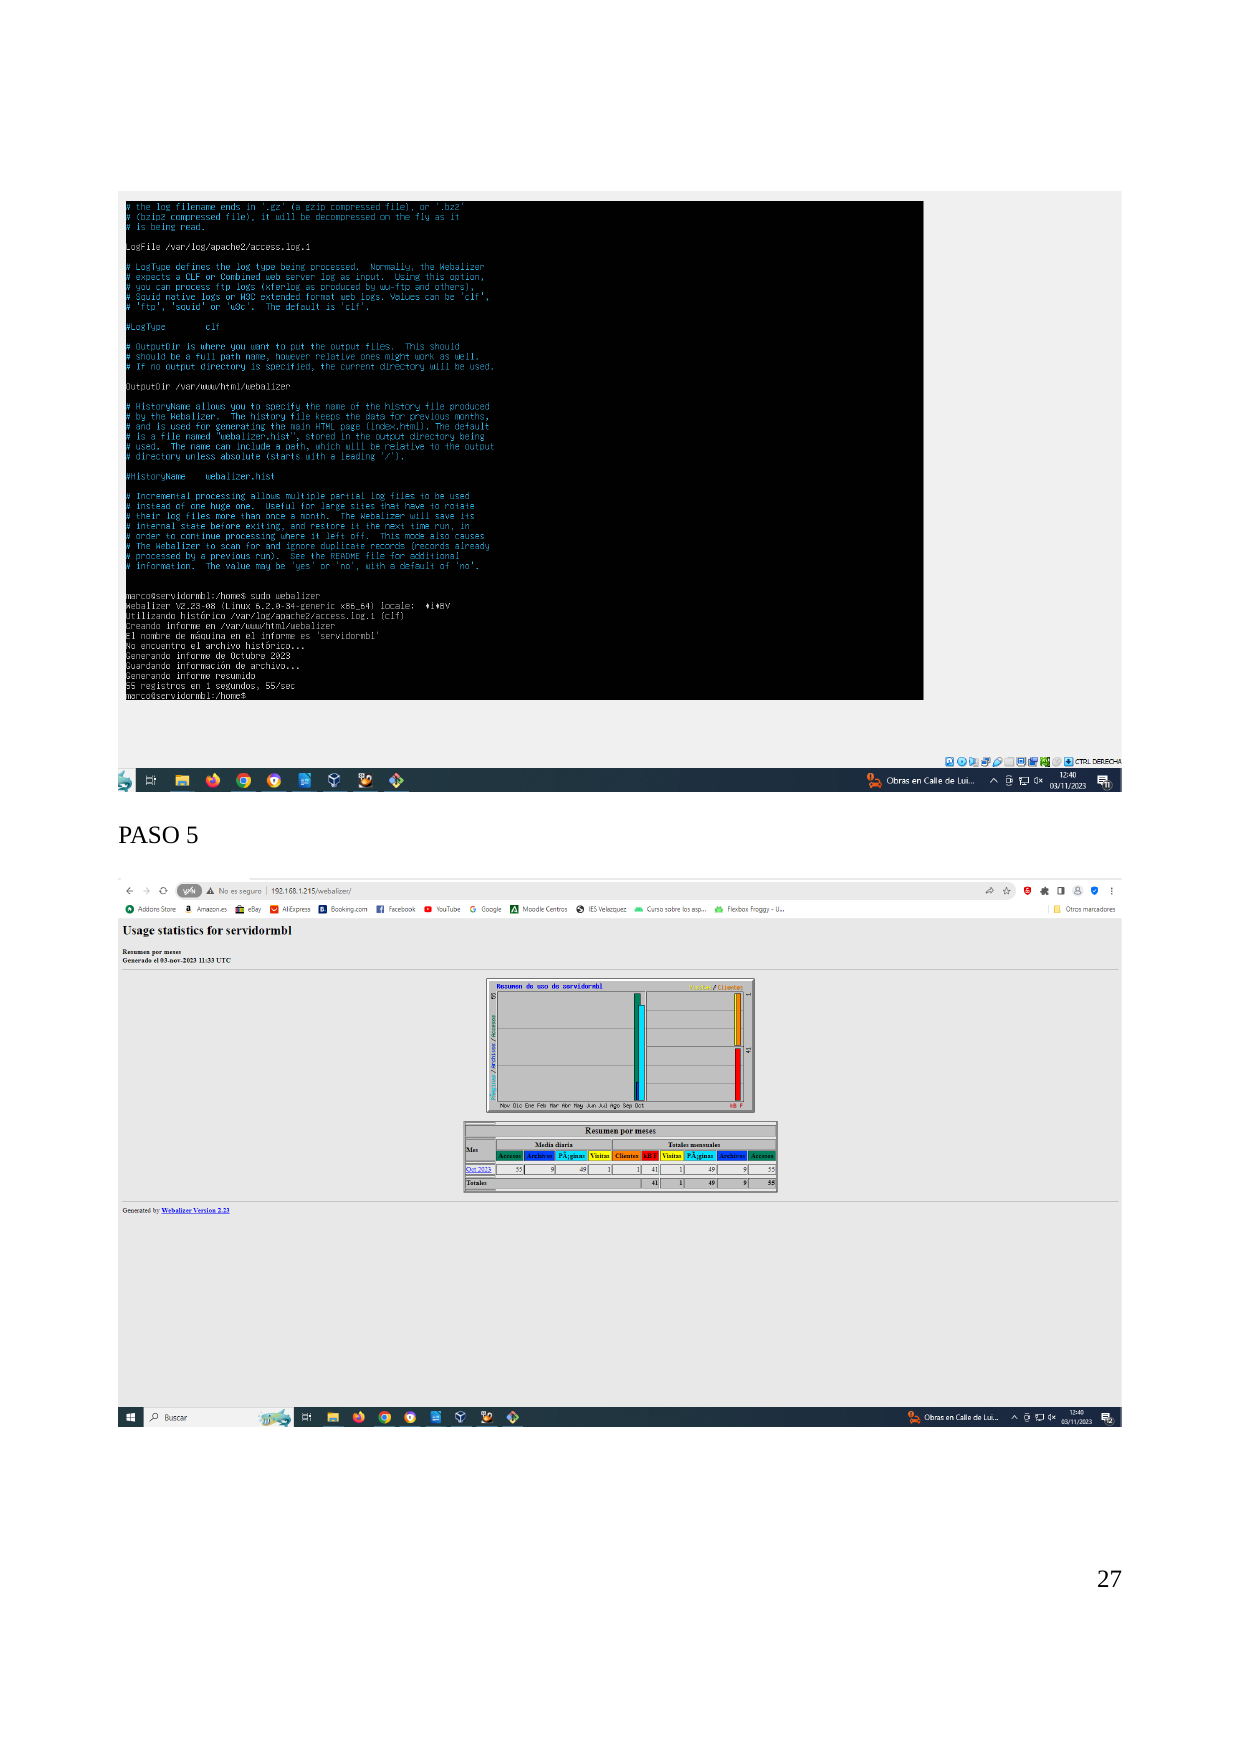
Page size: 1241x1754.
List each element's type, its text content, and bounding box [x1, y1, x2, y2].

picture [118, 191, 1122, 792]
picture [118, 878, 1122, 1427]
text PASO 5 [118, 821, 1122, 849]
